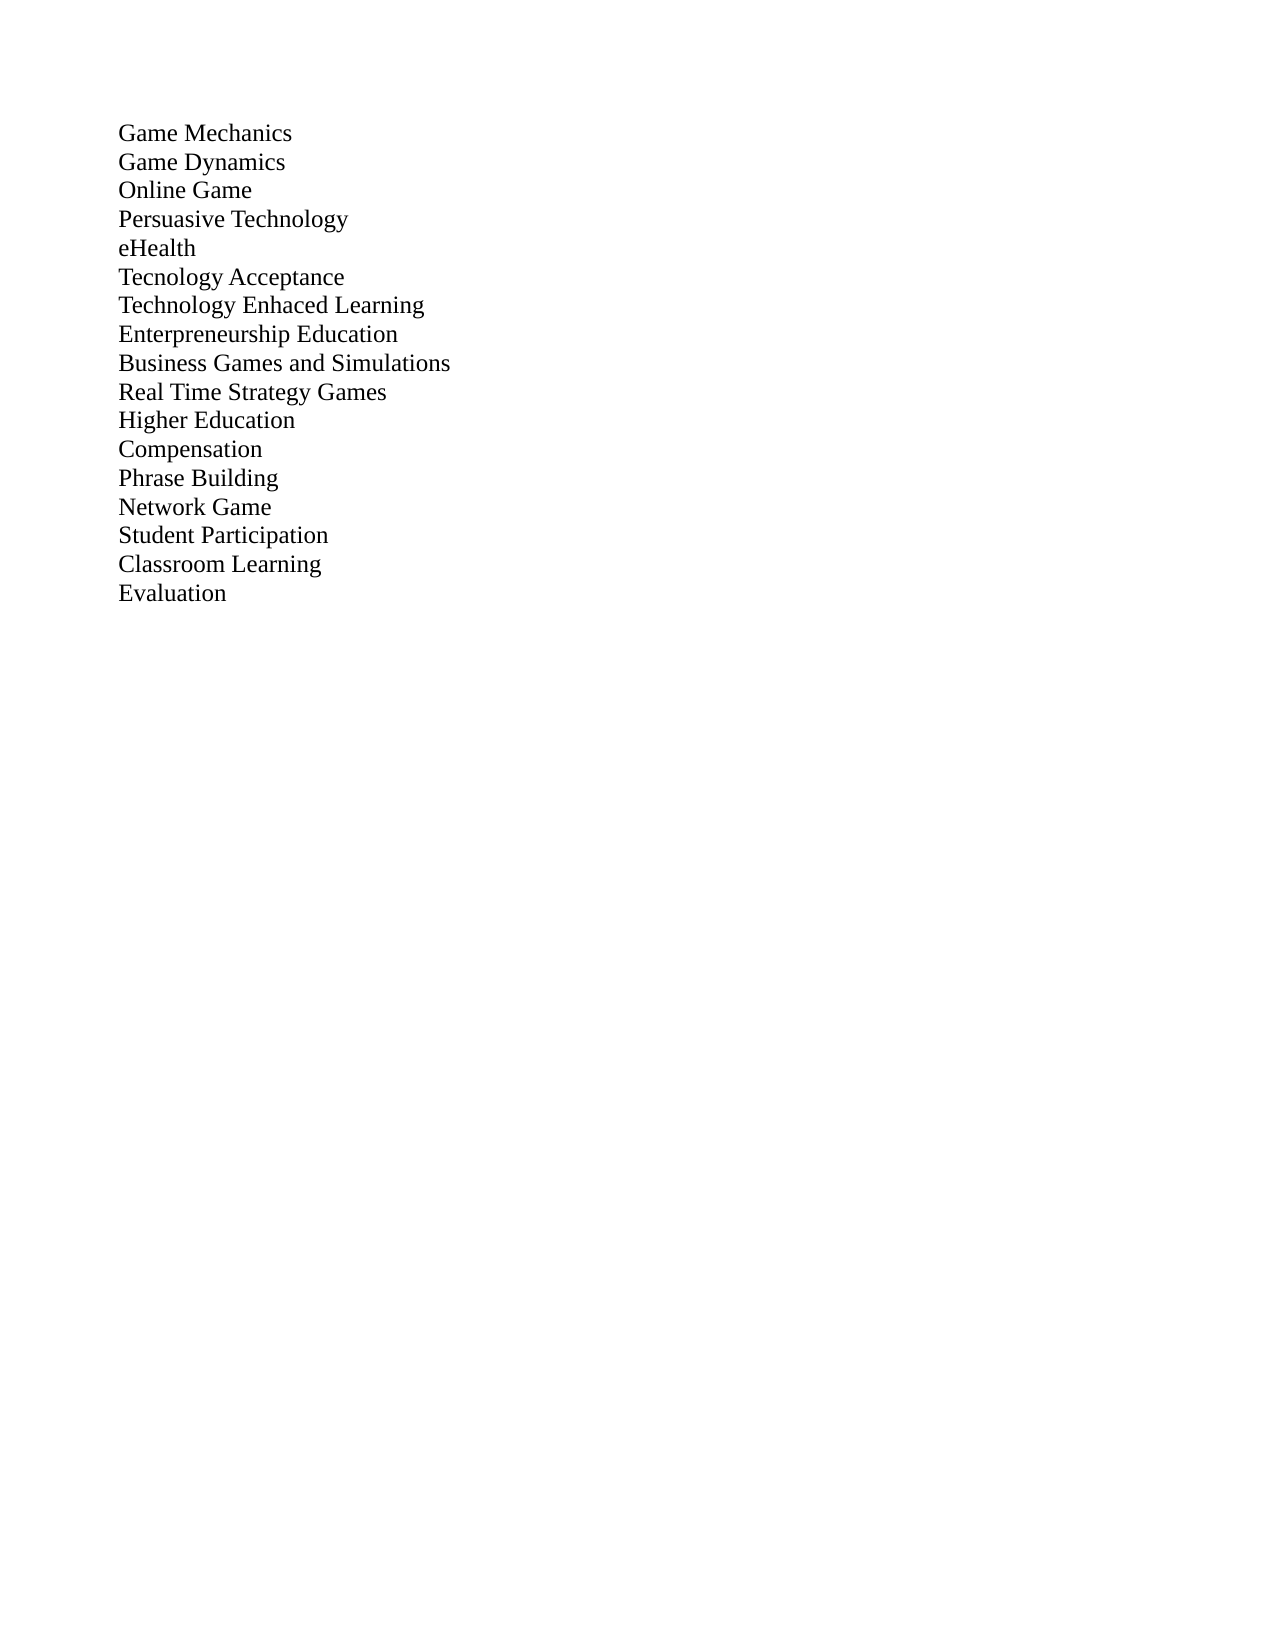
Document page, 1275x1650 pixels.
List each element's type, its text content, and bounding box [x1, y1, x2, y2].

text Network Game [118, 492, 1157, 521]
text Technology Enhaced Learning [118, 291, 1157, 319]
text Online Game [118, 176, 1157, 204]
text Compensation [118, 434, 1157, 463]
text Tecnology Acceptance [118, 262, 1157, 291]
text Business Games and Simulations [118, 348, 1157, 377]
text Evaluation [118, 578, 1157, 607]
text Phrase Building [118, 463, 1157, 492]
text Game Dynamics [118, 147, 1157, 176]
text Classroom Learning [118, 549, 1157, 578]
text Persuasive Technology [118, 204, 1157, 233]
text Enterpreneurship Education [118, 319, 1157, 348]
text Higher Education [118, 406, 1157, 434]
text Real Time Strategy Games [118, 377, 1157, 406]
text eHealth [118, 233, 1157, 262]
text Student Participation [118, 521, 1157, 549]
text Game Mechanics [118, 118, 1157, 147]
